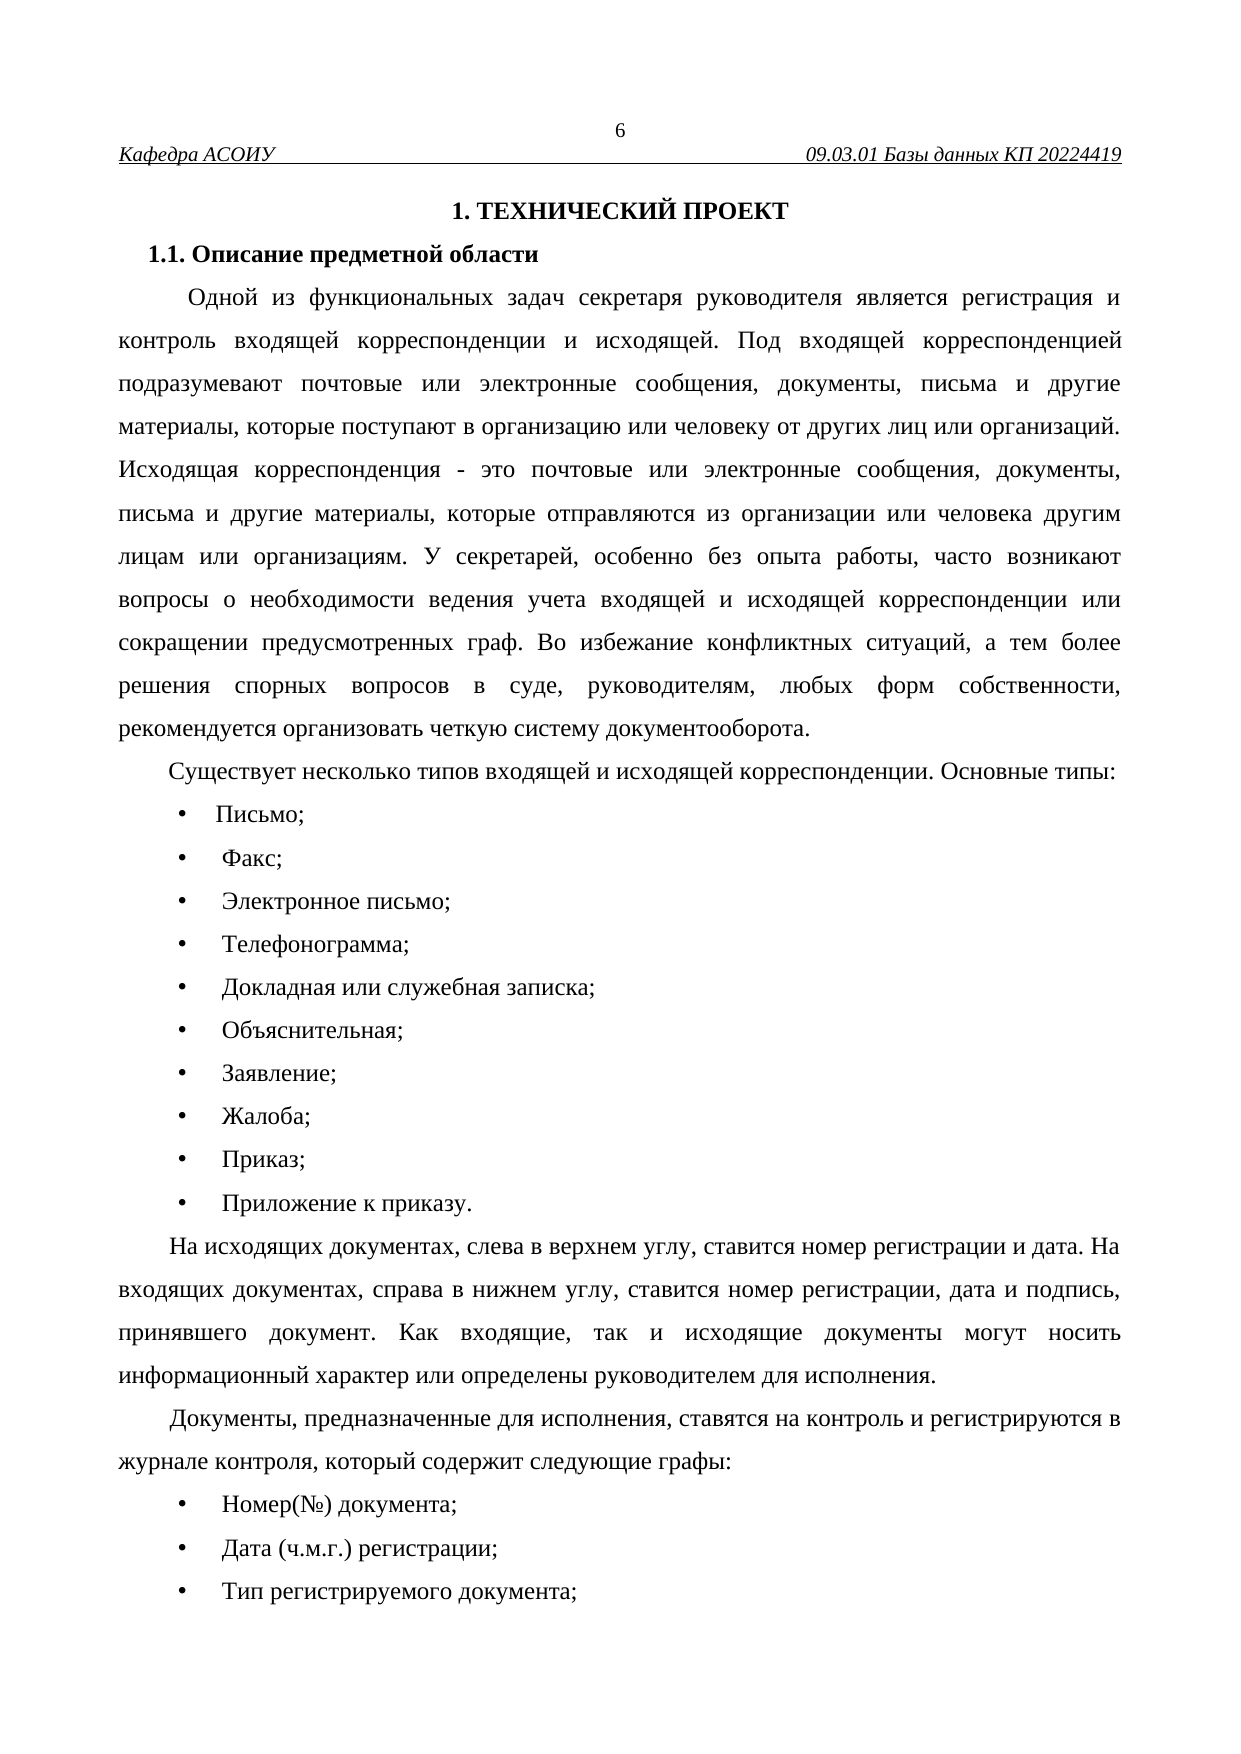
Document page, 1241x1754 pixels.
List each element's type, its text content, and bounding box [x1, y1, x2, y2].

list Приложение к приказу. [178, 1188, 1122, 1216]
list Номер(№) документа; [178, 1489, 1122, 1518]
list Объяснительная; [178, 1015, 1122, 1044]
list Жалоба; [178, 1101, 1122, 1130]
text Одной из функциональных задач секретаря руководителя является регистрация и контроль входящей корреспонденции и исходящей. Под входящей корреспонденцией подразумевают почтовые или электронные сообщения, документы, письма и другие материалы, которые поступают в организацию или человеку от других лиц или организаций. Исходящая корреспонденция - это почтовые или электронные сообщения, документы, письма и другие материалы, которые отправляются из организации или человека другим лицам или организациям. У секретарей, особенно без опыта работы, часто возникают вопросы о необходимости ведения учета входящей и исходящей корреспонденции или сокращении предусмотренных граф. Во избежание конфликтных ситуаций, а тем более решения спорных вопросов в суде, руководителям, любых форм собственности, рекомендуется организовать четкую систему документооборота. [118, 282, 1122, 742]
list Письмо; [178, 799, 1122, 828]
text На исходящих документах, слева в верхнем углу, ставится номер регистрации и дата. На входящих документах, справа в нижнем углу, ставится номер регистрации, дата и подпись, принявшего документ. Как входящие, так и исходящие документы могут носить информационный характер или определены руководителем для исполнения. [118, 1231, 1122, 1389]
list Дата (ч.м.г.) регистрации; [178, 1533, 1122, 1561]
list Тип регистрируемого документа; [178, 1576, 1122, 1604]
list Заявление; [178, 1058, 1122, 1087]
list Приказ; [178, 1144, 1122, 1173]
subtitle 1.1. Описание предметной области [148, 239, 1122, 268]
list Факс; [178, 843, 1122, 871]
list Телефонограмма; [178, 929, 1122, 958]
subtitle 1. ТЕХНИЧЕСКИЙ ПРОЕКТ [118, 196, 1122, 224]
text Существует несколько типов входящей и исходящей корреспонденции. Основные типы: [118, 756, 1122, 785]
list Электронное письмо; [178, 886, 1122, 914]
text Документы, предназначенные для исполнения, ставятся на контроль и регистрируются в журнале контроля, который содержит следующие графы: [118, 1403, 1122, 1475]
list Докладная или служебная записка; [178, 972, 1122, 1001]
